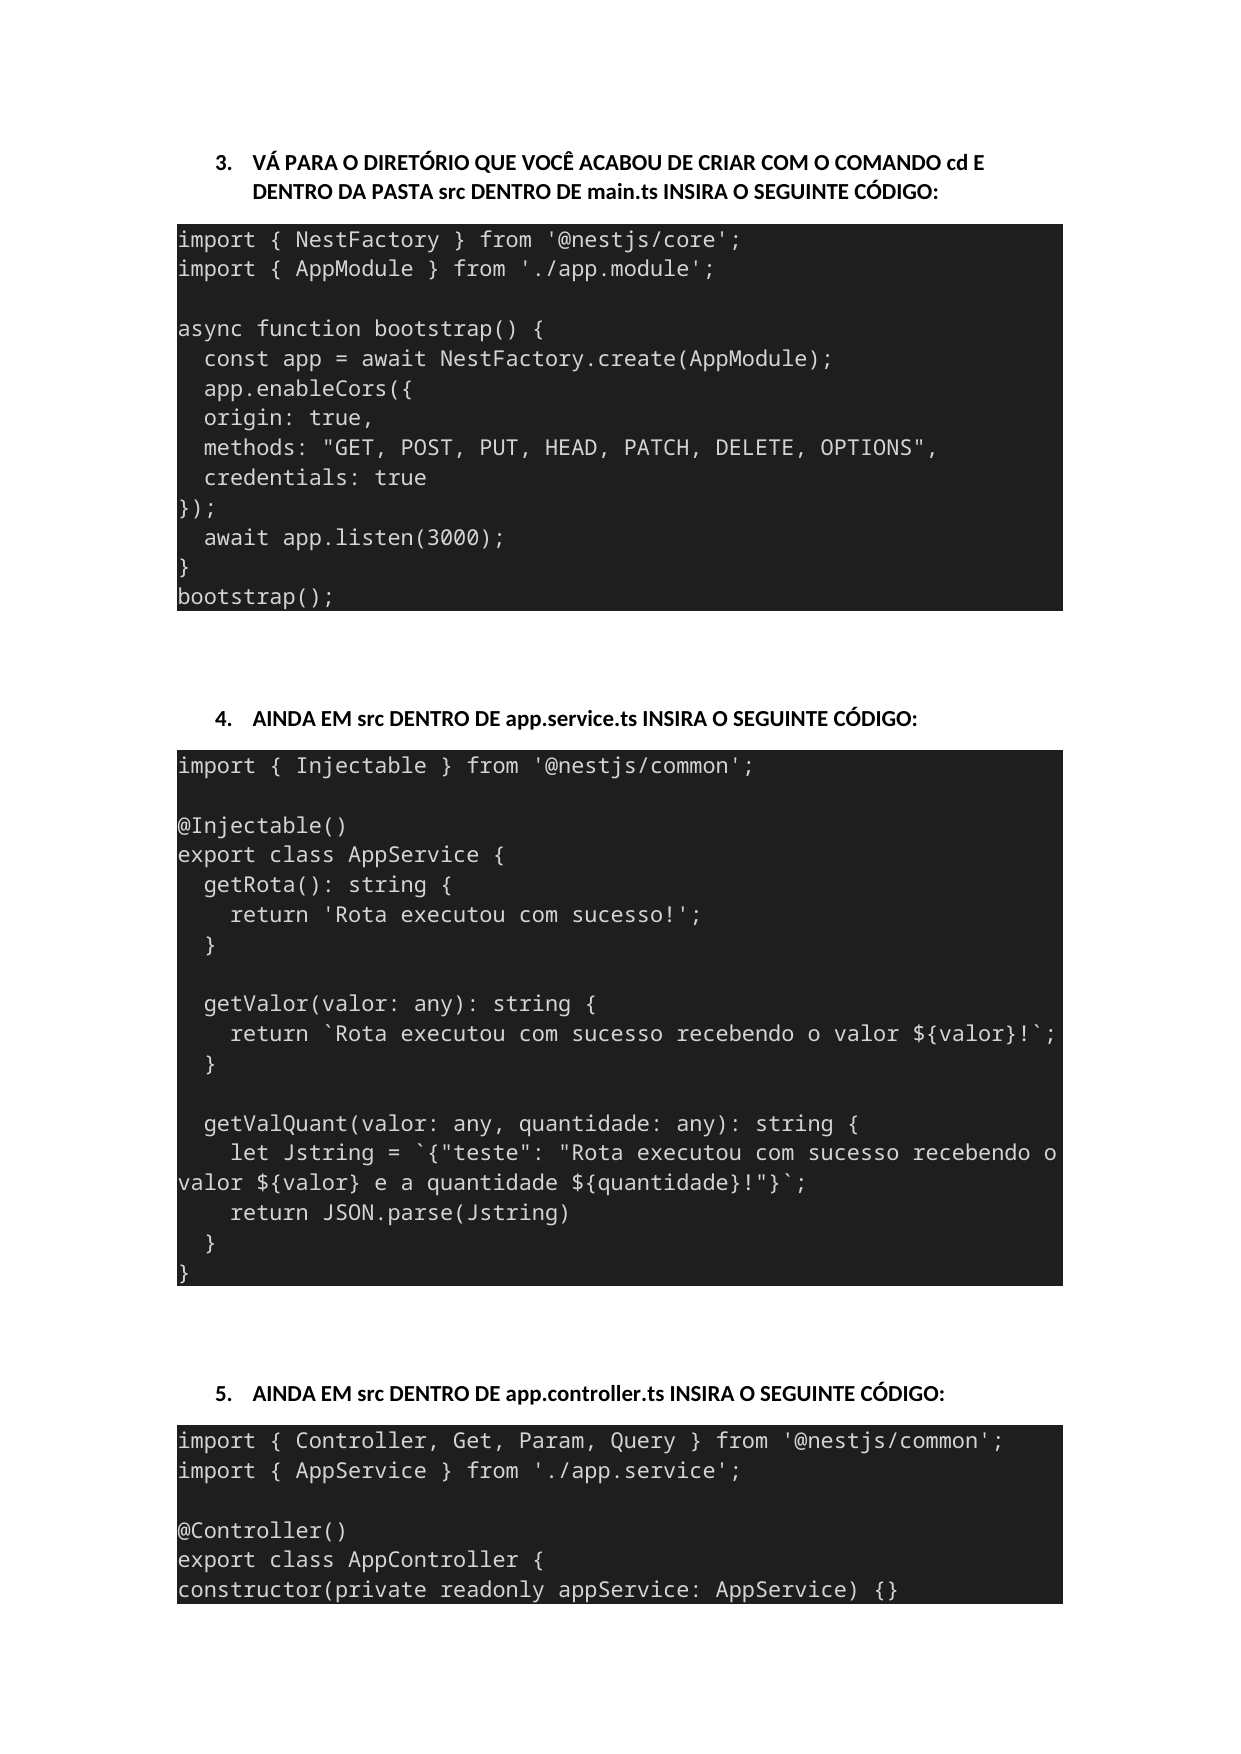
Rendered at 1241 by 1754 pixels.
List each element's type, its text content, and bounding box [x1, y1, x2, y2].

text app.enableCors({ [177, 373, 1063, 402]
text methods: "GET, POST, PUT, HEAD, PATCH, DELETE, OPTIONS", [177, 432, 1063, 462]
text credentials: true [177, 462, 1063, 492]
text @Injectable() [177, 809, 1063, 839]
list AINDA EM src DENTRO DE app.service.ts INSIRA O SEGUINTE CÓDIGO: [215, 704, 1063, 732]
list AINDA EM src DENTRO DE app.controller.ts INSIRA O SEGUINTE CÓDIGO: [215, 1379, 1063, 1407]
text getRota(): string { [177, 869, 1063, 899]
text } [177, 1048, 1063, 1078]
text return `Rota executou com sucesso recebendo o valor ${valor}!`; [177, 1018, 1063, 1048]
text return 'Rota executou com sucesso!'; [177, 899, 1063, 929]
text getValor(valor: any): string { [177, 988, 1063, 1018]
text constructor(private readonly appService: AppService) {} [177, 1574, 1063, 1604]
text await app.listen(3000); [177, 522, 1063, 551]
text } [177, 929, 1063, 958]
text @Controller() [177, 1515, 1063, 1544]
text } [177, 1256, 1063, 1286]
text getValQuant(valor: any, quantidade: any): string { [177, 1107, 1063, 1137]
text import { NestFactory } from '@nestjs/core'; [177, 224, 1063, 253]
text async function bootstrap() { [177, 313, 1063, 343]
text } [177, 551, 1063, 581]
text origin: true, [177, 402, 1063, 432]
text } [177, 1227, 1063, 1256]
text const app = await NestFactory.create(AppModule); [177, 343, 1063, 373]
text let Jstring = `{"teste": "Rota executou com sucesso recebendo o valor ${valor} e a quantidade ${quantidade}!"}`; [177, 1137, 1063, 1197]
text import { Injectable } from '@nestjs/common'; [177, 750, 1063, 780]
text import { AppService } from './app.service'; [177, 1455, 1063, 1485]
text }); [177, 492, 1063, 522]
list VÁ PARA O DIRETÓRIO QUE VOCÊ ACABOU DE CRIAR COM O COMANDO cd E DENTRO DA PASTA src DENTRO DE main.ts INSIRA O SEGUINTE CÓDIGO: [215, 148, 1063, 205]
text bootstrap(); [177, 581, 1063, 611]
text import { Controller, Get, Param, Query } from '@nestjs/common'; [177, 1425, 1063, 1455]
text return JSON.parse(Jstring) [177, 1197, 1063, 1227]
text export class AppService { [177, 839, 1063, 869]
text export class AppController { [177, 1544, 1063, 1574]
text import { AppModule } from './app.module'; [177, 253, 1063, 283]
